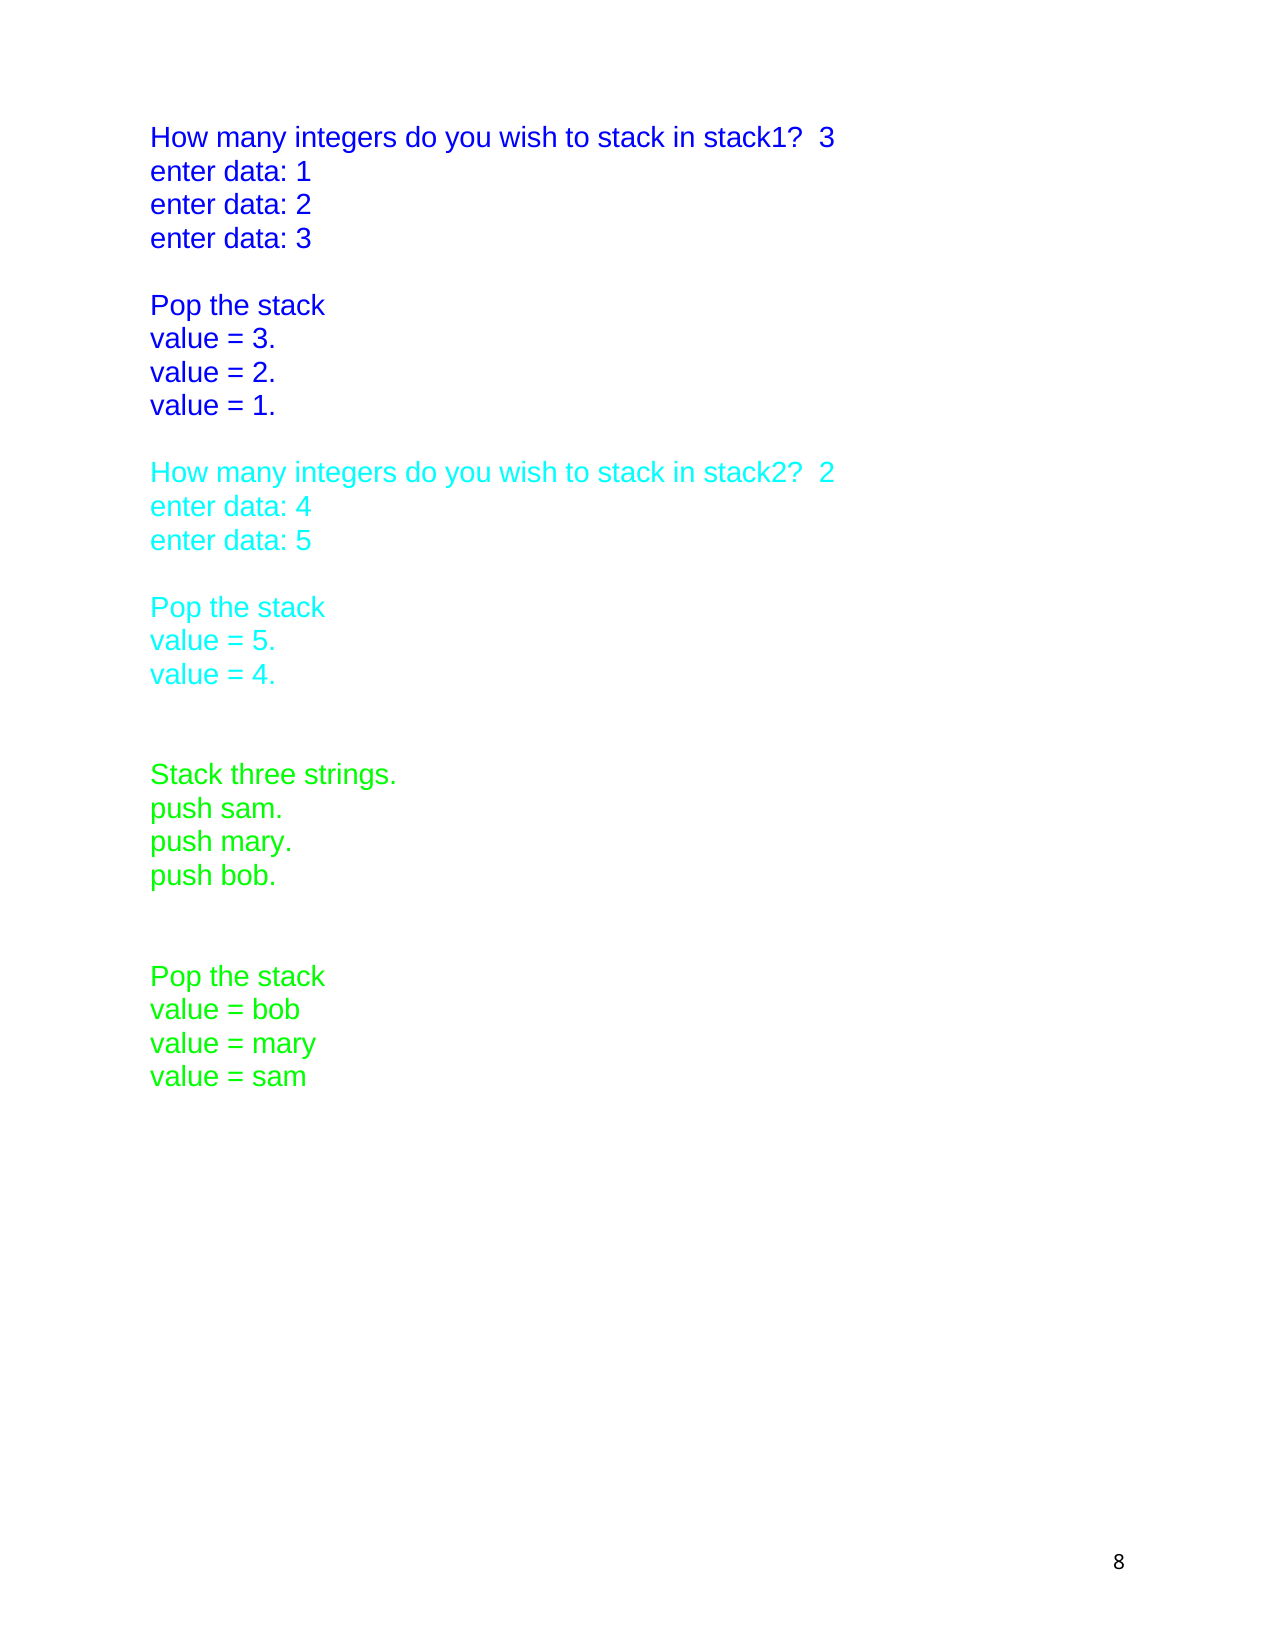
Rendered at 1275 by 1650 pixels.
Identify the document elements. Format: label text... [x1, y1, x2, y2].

text enter data: 1 [150, 153, 1125, 187]
text value = mary [150, 1026, 1125, 1059]
text push mary. [150, 824, 1125, 858]
text push sam. [150, 791, 1125, 824]
text enter data: 4 [150, 489, 1125, 522]
text value = 1. [150, 388, 1125, 422]
text Pop the stack [150, 958, 1125, 992]
text value = 2. [150, 355, 1125, 388]
text Stack three strings. [150, 757, 1125, 791]
text enter data: 3 [150, 221, 1125, 254]
text value = 4. [150, 657, 1125, 690]
text Pop the stack [150, 589, 1125, 623]
text value = 5. [150, 623, 1125, 657]
text enter data: 2 [150, 187, 1125, 221]
text Pop the stack [150, 288, 1125, 321]
text value = bob [150, 992, 1125, 1026]
text How many integers do you wish to stack in stack1? 3 [150, 120, 1125, 153]
text push bob. [150, 858, 1125, 891]
text How many integers do you wish to stack in stack2? 2 [150, 455, 1125, 489]
text value = sam [150, 1059, 1125, 1093]
text value = 3. [150, 321, 1125, 355]
text enter data: 5 [150, 522, 1125, 556]
